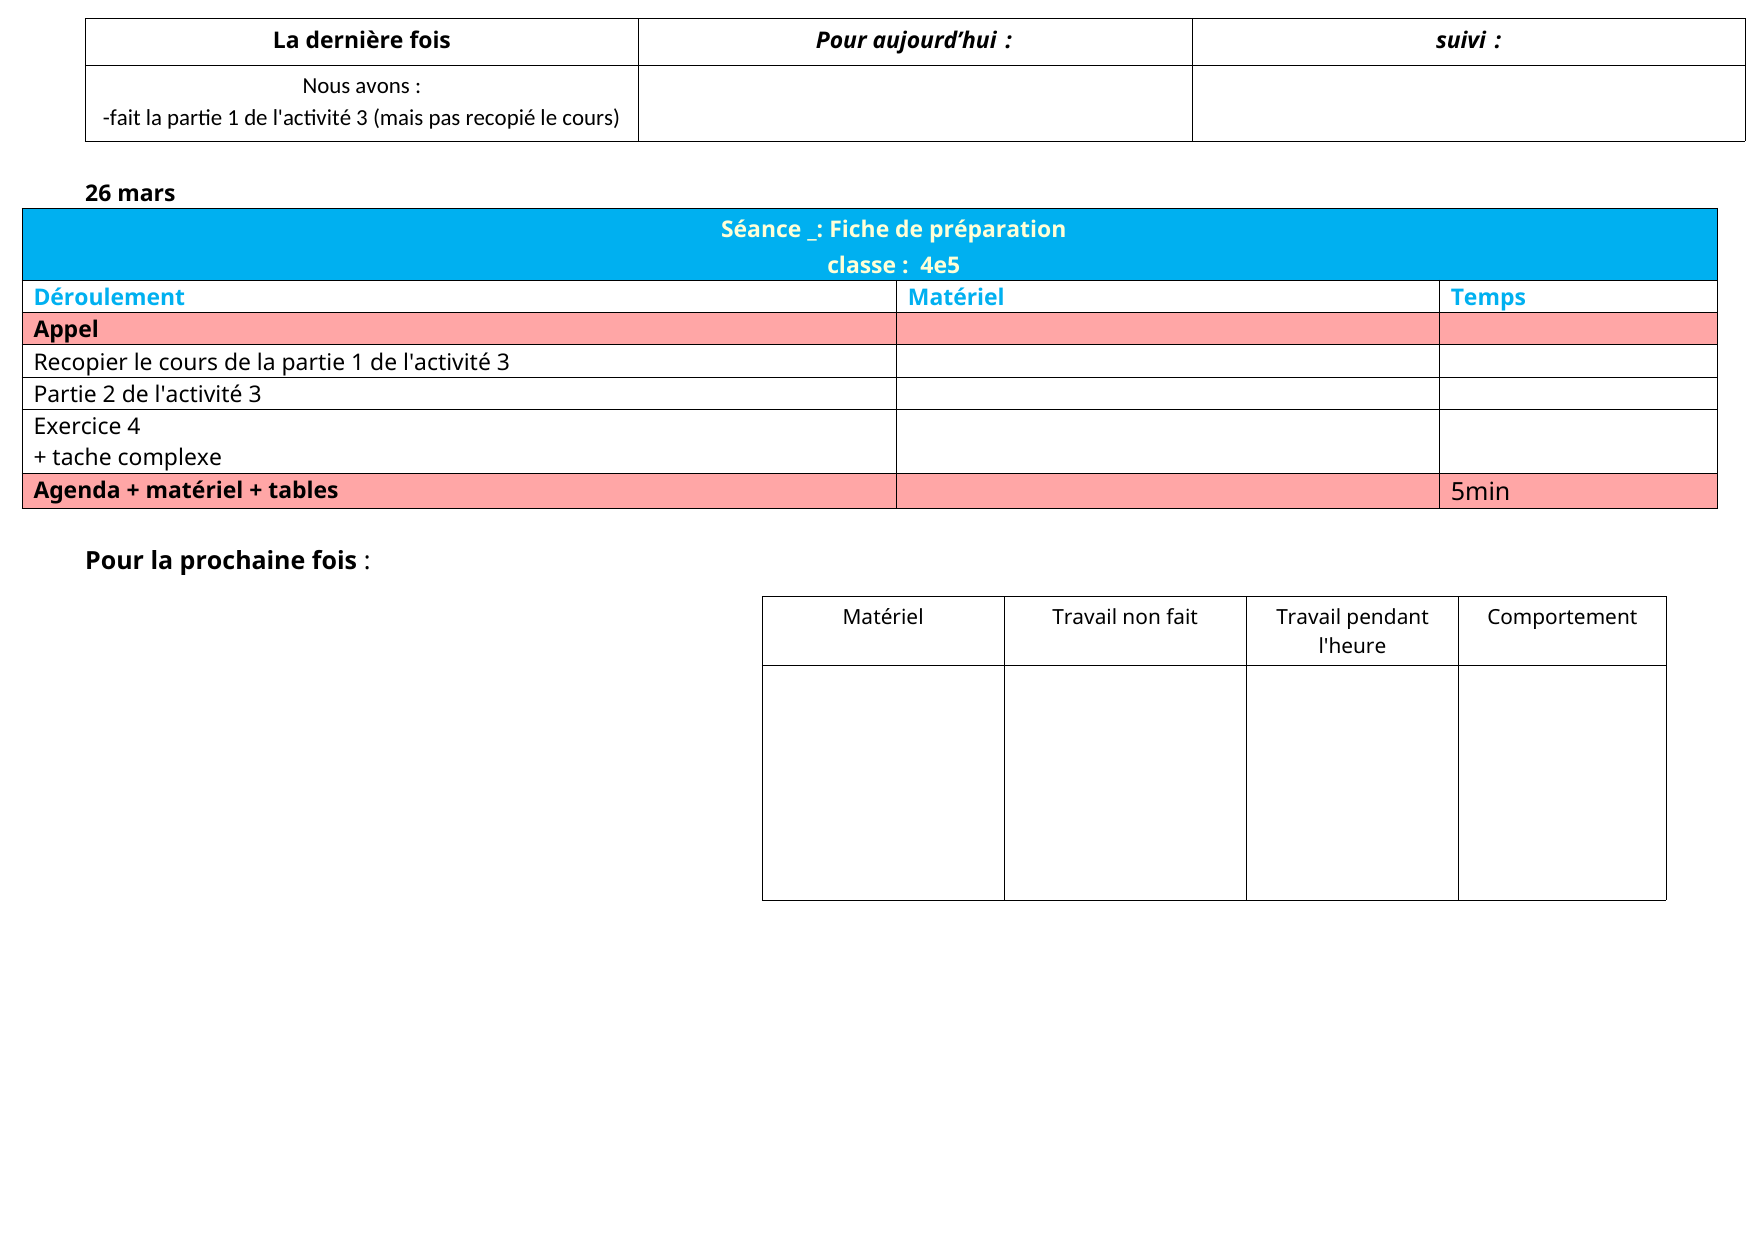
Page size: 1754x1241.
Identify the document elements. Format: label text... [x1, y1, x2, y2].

table_cell Matériel [897, 281, 1439, 312]
table_cell [897, 313, 1439, 344]
table_cell [1459, 666, 1666, 900]
text 26 mars [85, 177, 1754, 208]
table_cell [1005, 666, 1246, 900]
table_cell Partie 2 de l'activité 3 [23, 378, 896, 409]
table_header suivi : [1193, 19, 1745, 65]
table_cell [1440, 378, 1717, 409]
table_cell [897, 378, 1439, 409]
table_cell Appel [23, 313, 896, 344]
table_cell 5min [1440, 474, 1717, 508]
table_cell [897, 345, 1439, 377]
table_cell Temps [1440, 281, 1717, 312]
table_cell Nous avons : -fait la partie 1 de l'activité 3 (mais pas recopié le cours) [86, 66, 638, 141]
table_cell [1193, 66, 1745, 141]
table_cell Recopier le cours de la partie 1 de l'activité 3 [23, 345, 896, 377]
table_cell Exercice 4 + tache complexe [23, 410, 896, 472]
table_cell [1440, 313, 1717, 344]
table_header Pour aujourd’hui : [639, 19, 1192, 65]
table_cell [897, 474, 1439, 508]
table_cell [1440, 410, 1717, 472]
table_header Travail pendant l'heure [1247, 597, 1458, 665]
table_header Matériel [763, 597, 1004, 665]
table_cell [1247, 666, 1458, 900]
table_header Travail non fait [1005, 597, 1246, 665]
table_cell [1440, 345, 1717, 377]
text Pour la prochaine fois : [85, 543, 1745, 577]
table_cell Déroulement [23, 281, 896, 312]
table_header La dernière fois [86, 19, 638, 65]
table_cell [763, 666, 1004, 900]
table_cell [639, 66, 1192, 141]
table_cell [897, 410, 1439, 472]
table_cell Agenda + matériel + tables [23, 474, 896, 508]
table_header Comportement [1459, 597, 1666, 665]
table_header Séance _: Fiche de préparation classe : 4e5 [23, 209, 1717, 280]
